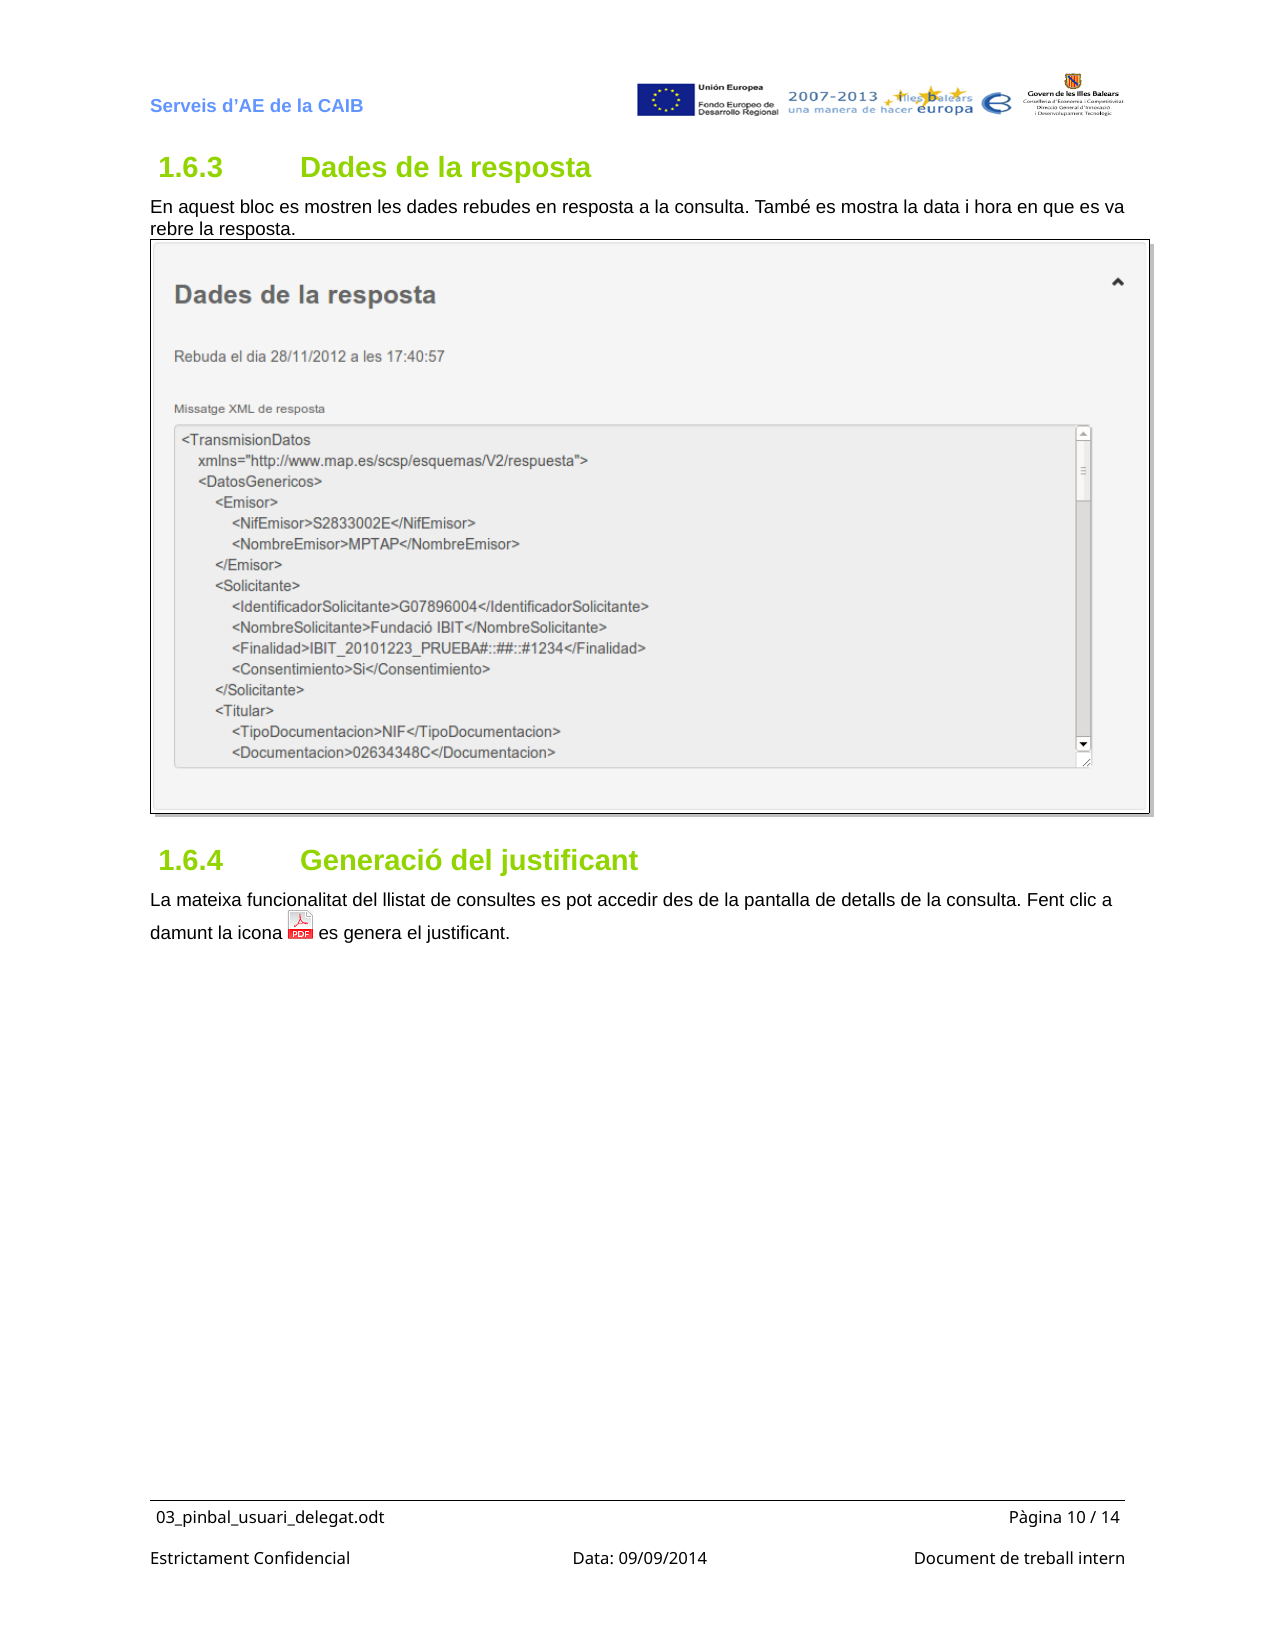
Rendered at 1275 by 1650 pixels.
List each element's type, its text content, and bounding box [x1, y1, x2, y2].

picture [636, 73, 1125, 116]
subtitle Generació del justificant [150, 842, 1125, 876]
text [151, 240, 1149, 813]
picture [153, 242, 1147, 810]
subtitle Dades de la resposta [150, 150, 1125, 183]
text La mateixa funcionalitat del llistat de consultes es pot accedir des de la pantalla de detalls de la consulta. Fent clic a damunt la icona es genera el justificant. [150, 888, 1125, 943]
picture [287, 910, 313, 939]
text En aquest bloc es mostren les dades rebudes en resposta a la consulta. També es mostra la data i hora en que es va rebre la resposta. [150, 196, 1125, 239]
